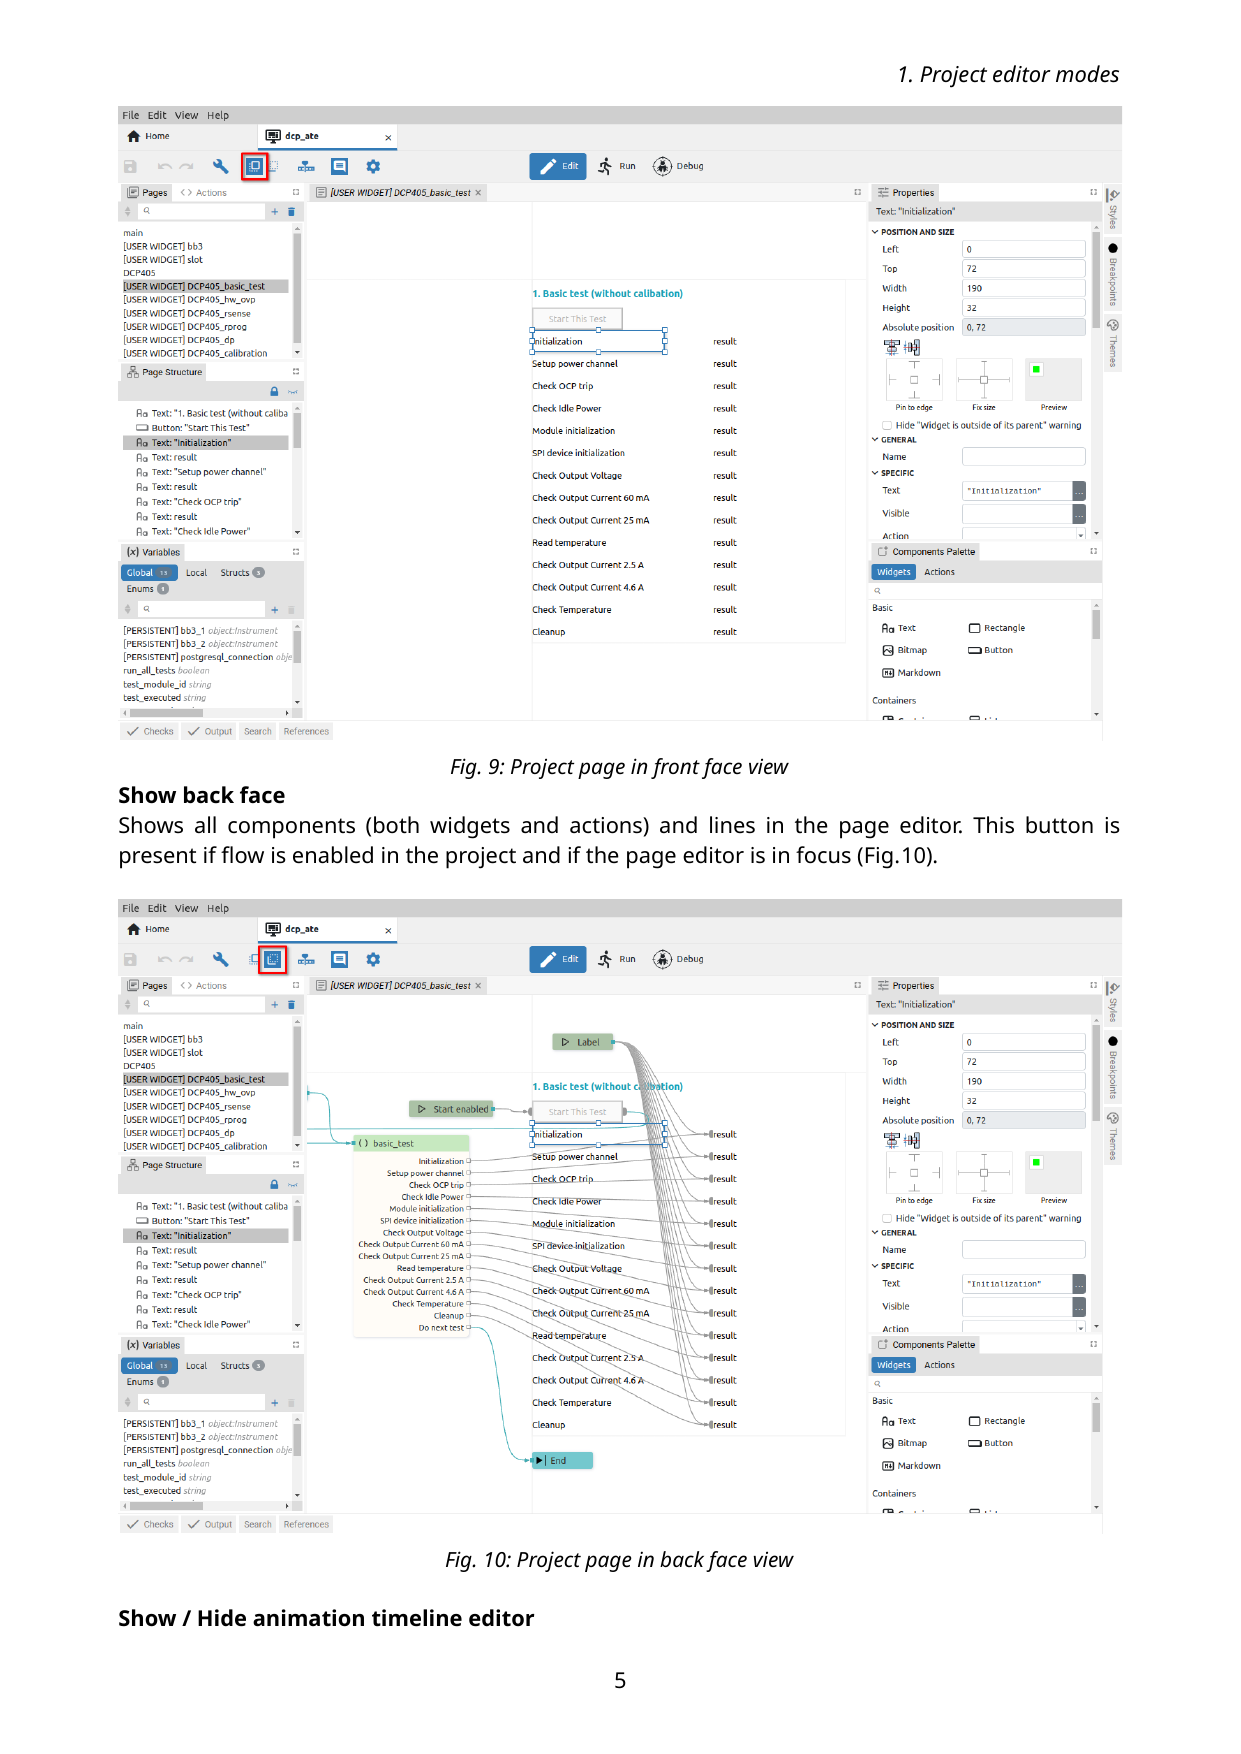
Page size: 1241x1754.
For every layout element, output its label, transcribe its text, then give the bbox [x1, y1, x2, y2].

text Show / Hide animation timeline editor [118, 1603, 1122, 1633]
text Show back face [118, 780, 1122, 810]
picture [118, 106, 1123, 741]
text Fig. 9: Project page in front face view [118, 741, 1122, 780]
picture [118, 899, 1123, 1534]
text Shows all components (both widgets and actions) and lines in the page editor. This button is present if flow is enabled in the project and if the page editor is in focus (Fig.10). [118, 810, 1122, 870]
text Fig. 10: Project page in back face view [118, 1534, 1122, 1573]
